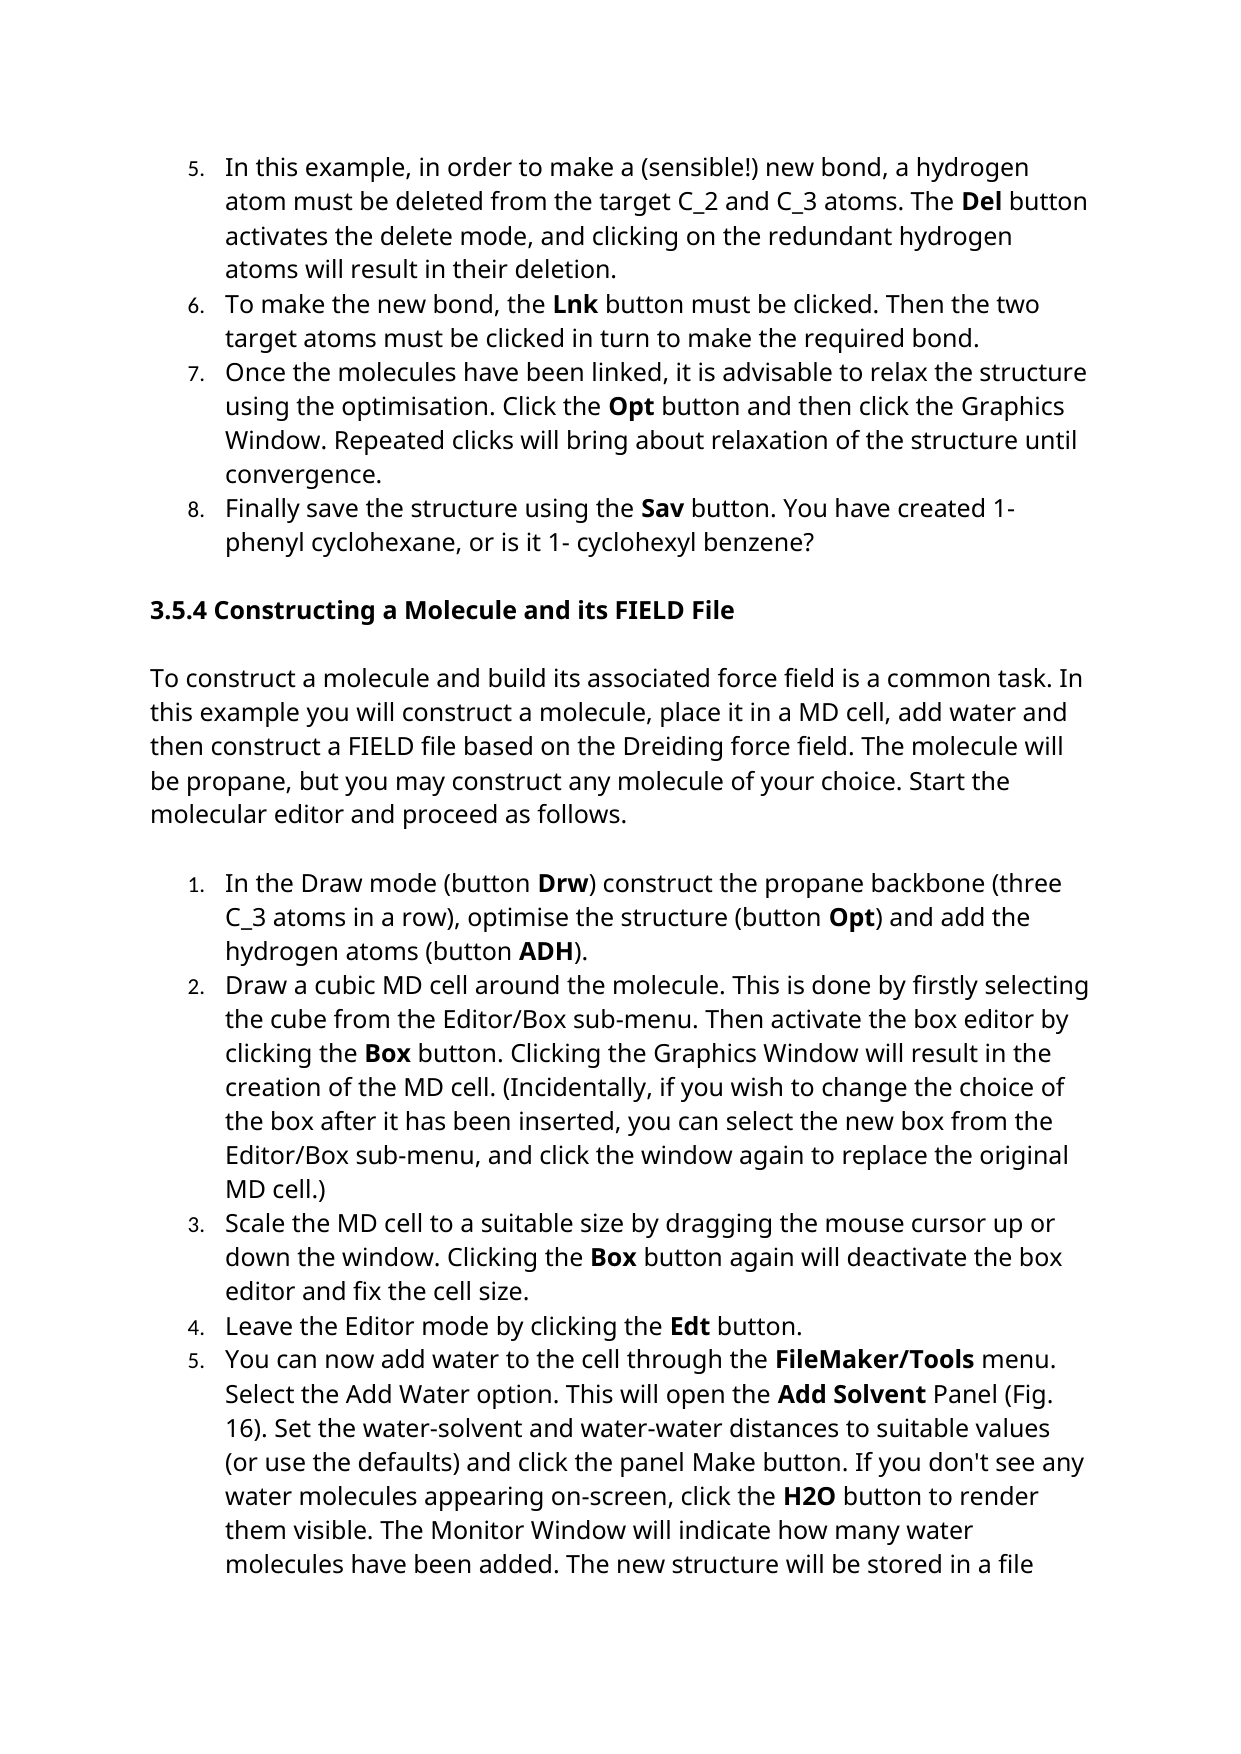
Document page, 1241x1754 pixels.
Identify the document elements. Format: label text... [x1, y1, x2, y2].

list In this example, in order to make a (sensible!) new bond, a hydrogen atom must be deleted from the target C_2 and C_3 atoms. The Del button activates the delete mode, and clicking on the redundant hydrogen atoms will result in their deletion. [187, 150, 1090, 286]
list You can now add water to the cell through the FileMaker/Tools menu. Select the Add Water option. This will open the Add Solvent Panel (Fig. 16). Set the water-solvent and water-water distances to suitable values (or use the defaults) and click the panel Make button. If you don't see any water molecules appearing on-screen, click the H2O button to render them visible. The Monitor Window will indicate how many water molecules have been added. The new structure will be stored in a file [187, 1342, 1090, 1581]
list Leave the Editor mode by clicking the Edt button. [187, 1308, 1090, 1342]
list Draw a cubic MD cell around the molecule. This is done by firstly selecting the cube from the Editor/Box sub-menu. Then activate the box editor by clicking the Box button. Clicking the Graphics Window will result in the creation of the MD cell. (Incidentally, if you wish to change the choice of the box after it has been inserted, you can select the new box from the Editor/Box sub-menu, and click the window again to replace the original MD cell.) [187, 967, 1090, 1206]
list Scale the MD cell to a suitable size by dragging the mouse cursor up or down the window. Clicking the Box button again will deactivate the box editor and fix the cell size. [187, 1206, 1090, 1308]
text To construct a molecule and build its associated force field is a common task. In this example you will construct a molecule, place it in a MD cell, add water and then construct a FIELD file based on the Dreiding force field. The molecule will be propane, but you may construct any molecule of your choice. Start the molecular editor and proceed as follows. [150, 661, 1090, 831]
list Finally save the structure using the Sav button. You have created 1-phenyl cyclohexane, or is it 1- cyclohexyl benzene? [187, 491, 1090, 559]
text 3.5.4 Constructing a Molecule and its FIELD File [150, 593, 1090, 627]
list To make the new bond, the Lnk button must be clicked. Then the two target atoms must be clicked in turn to make the required bond. [187, 286, 1090, 354]
list Once the molecules have been linked, it is advisable to relax the structure using the optimisation. Click the Opt button and then click the Graphics Window. Repeated clicks will bring about relaxation of the structure until convergence. [187, 354, 1090, 491]
list In the Draw mode (button Drw) construct the propane backbone (three C_3 atoms in a row), optimise the structure (button Opt) and add the hydrogen atoms (button ADH). [187, 865, 1090, 967]
